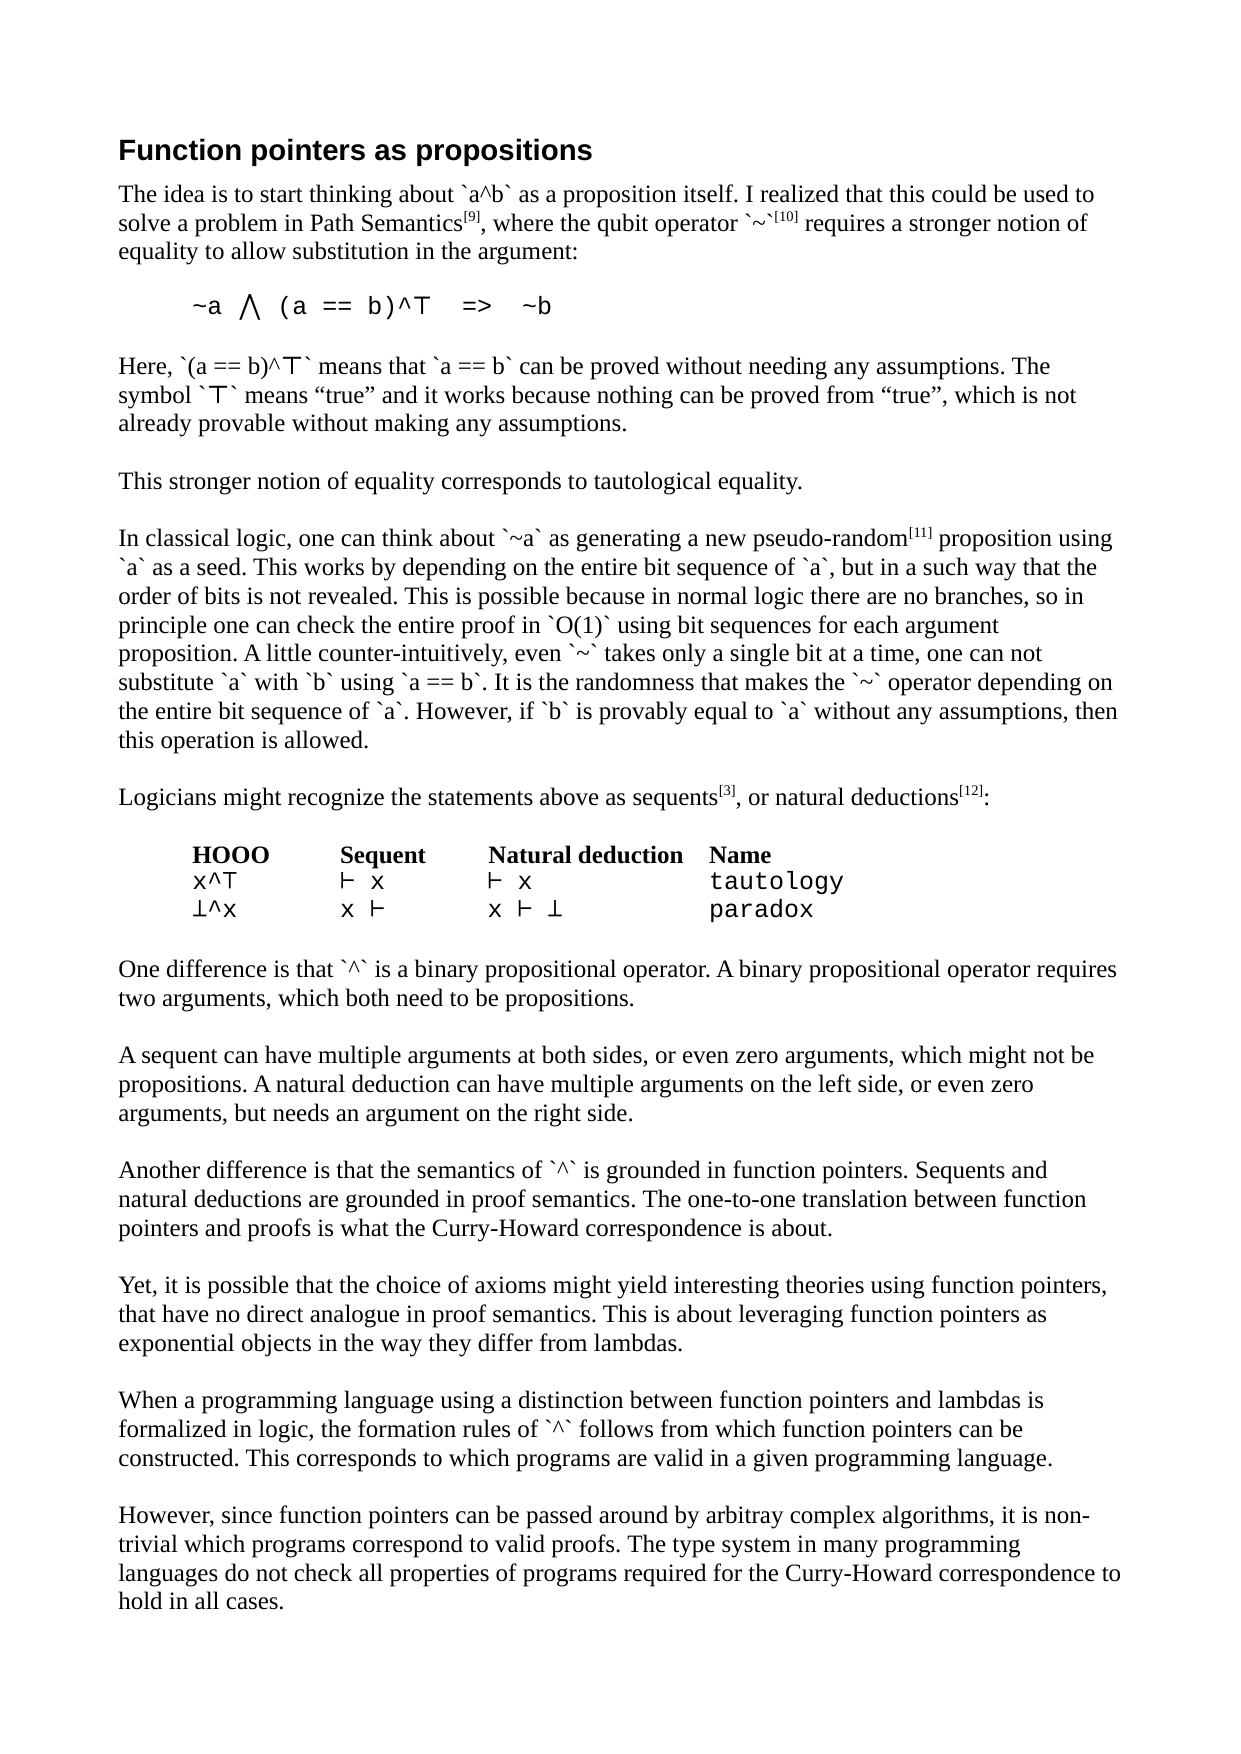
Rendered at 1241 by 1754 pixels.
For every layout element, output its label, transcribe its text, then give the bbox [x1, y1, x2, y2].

text ~a ⋀ (a == b)^⊤ => ~b [118, 294, 1122, 322]
text The idea is to start thinking about `a^b` as a proposition itself. I realized that this could be used to solve a problem in Path Semantics[9], where the qubit operator `~`[10] requires a stronger notion of equality to allow substitution in the argument: [118, 179, 1122, 265]
text Yet, it is possible that the choice of axioms might yield interesting theories using function pointers, that have no direct analogue in proof semantics. This is about leveraging function pointers as exponential objects in the way they differ from lambdas. [118, 1270, 1122, 1356]
text One difference is that `^` is a binary propositional operator. A binary propositional operator requires two arguments, which both need to be propositions. [118, 954, 1122, 1011]
text x^⊤ ⊢ x ⊢ x tautology [118, 868, 1122, 897]
text However, since function pointers can be passed around by arbitray complex algorithms, it is non-trivial which programs correspond to valid proofs. The type system in many programming languages do not check all properties of programs required for the Curry-Howard correspondence to hold in all cases. [118, 1500, 1122, 1615]
text When a programming language using a distinction between function pointers and lambdas is formalized in logic, the formation rules of `^` follows from which function pointers can be constructed. This corresponds to which programs are valid in a given programming language. [118, 1385, 1122, 1471]
text In classical logic, one can think about `~a` as generating a new pseudo-random[11] proposition using `a` as a seed. This works by depending on the entire bit sequence of `a`, but in a such way that the order of bits is not revealed. This is possible because in normal logic there are no branches, so in principle one can check the entire proof in `O(1)` using bit sequences for each argument proposition. A little counter-intuitively, even `~` takes only a single bit at a time, one can not substitute `a` with `b` using `a == b`. It is the randomness that makes the `~` operator depending on the entire bit sequence of `a`. However, if `b` is provably equal to `a` without any assumptions, then this operation is allowed. [118, 523, 1122, 753]
text HOOO Sequent Natural deduction Name [118, 840, 1122, 868]
text ⊥^x x ⊢ x ⊢ ⊥ paradox [118, 897, 1122, 925]
text A sequent can have multiple arguments at both sides, or even zero arguments, which might not be propositions. A natural deduction can have multiple arguments on the left side, or even zero arguments, but needs an argument on the right side. [118, 1040, 1122, 1126]
text Another difference is that the semantics of `^` is grounded in function pointers. Sequents and natural deductions are grounded in proof semantics. The one-to-one translation between function pointers and proofs is what the Curry-Howard correspondence is about. [118, 1155, 1122, 1241]
subtitle Function pointers as propositions [118, 133, 1122, 166]
text This stronger notion of equality corresponds to tautological equality. [118, 466, 1122, 495]
text Here, `(a == b)^⊤` means that `a == b` can be proved without needing any assumptions. The symbol `⊤` means “true” and it works because nothing can be proved from “true”, which is not already provable without making any assumptions. [118, 351, 1122, 437]
text Logicians might recognize the statements above as sequents[3], or natural deductions[12]: [118, 782, 1122, 811]
